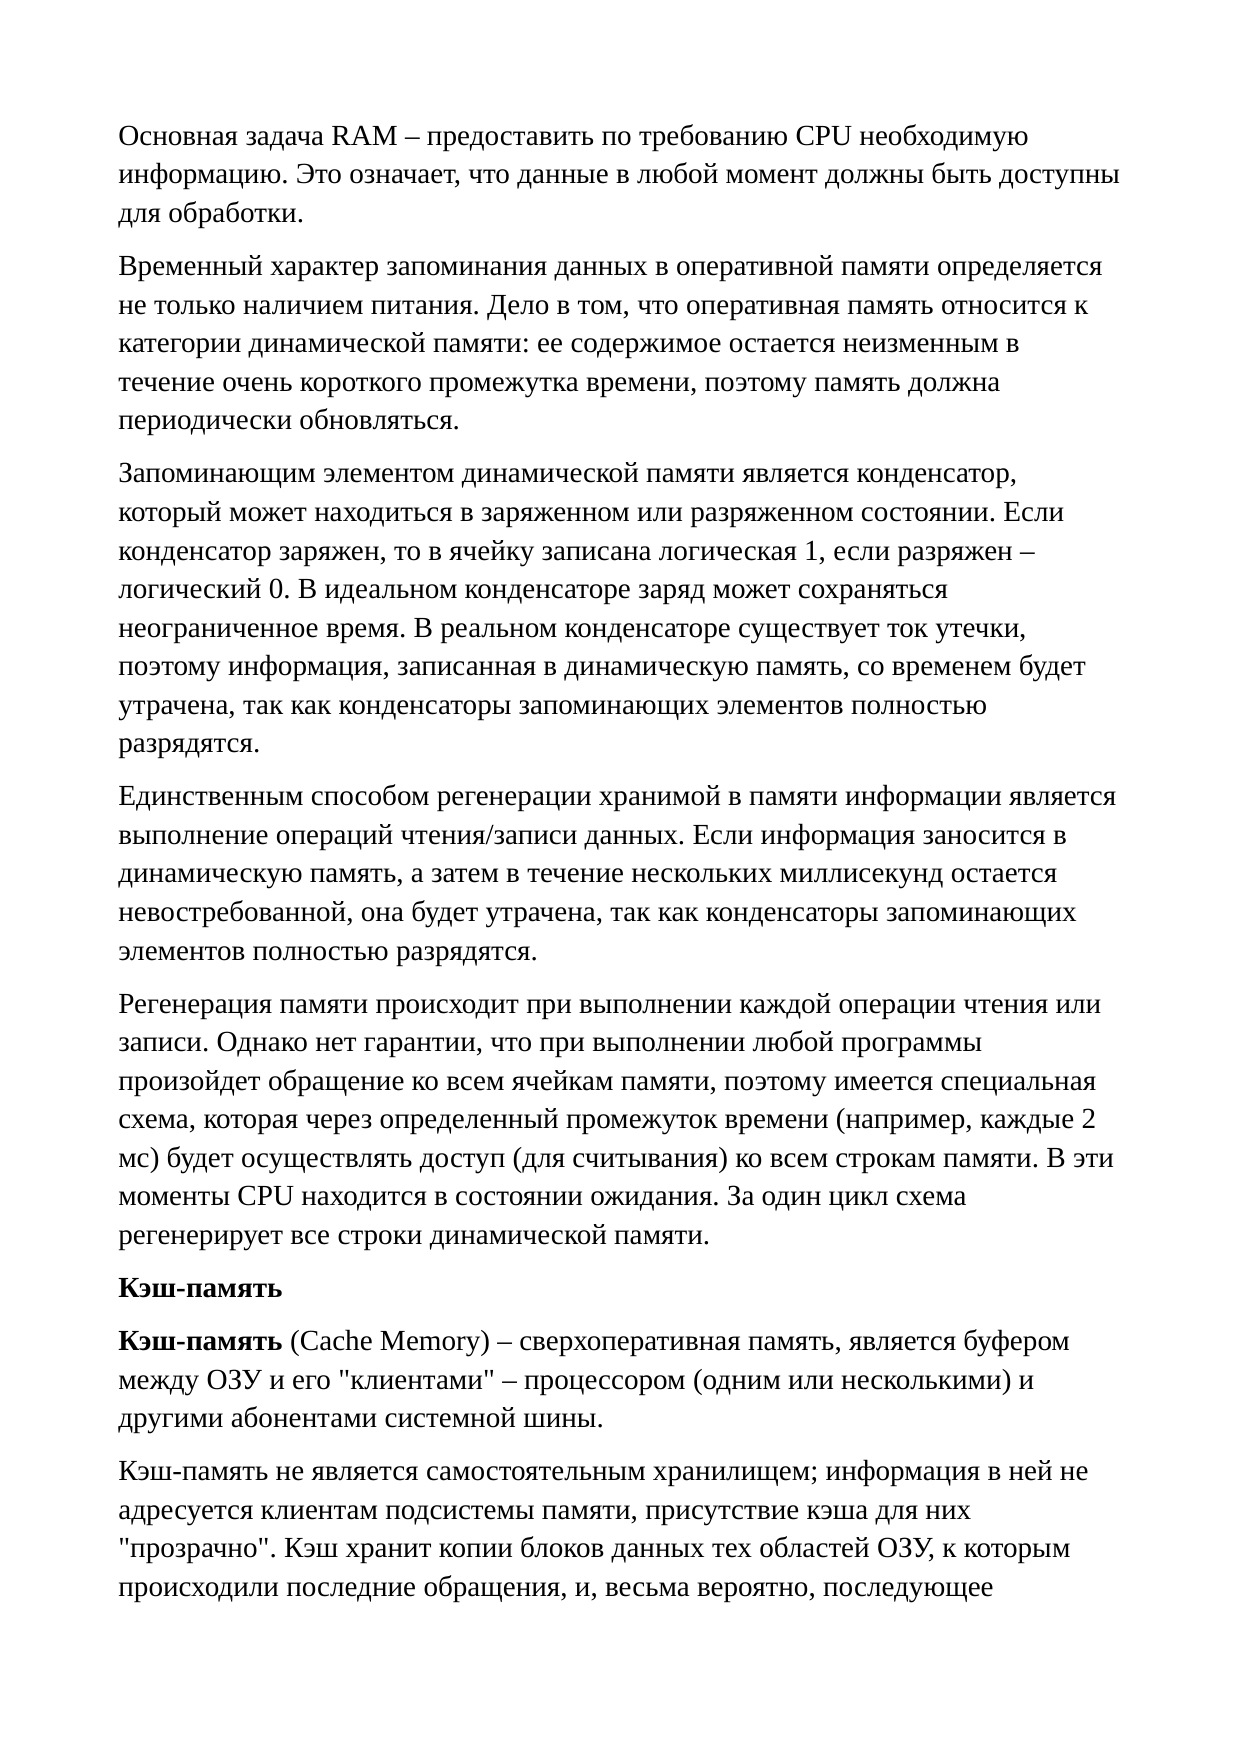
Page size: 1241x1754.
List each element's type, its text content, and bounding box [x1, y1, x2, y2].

text Кэш-память [118, 1270, 1122, 1304]
text Временный характер запоминания данных в оперативной памяти определяется не только наличием питания. Дело в том, что оперативная память относится к категории динамической памяти: ее содержимое остается неизменным в течение очень короткого промежутка времени, поэтому память должна периодически обновляться. [118, 248, 1122, 436]
text Кэш-память (Cache Memory) – сверхоперативная память, является буфером между ОЗУ и его "клиентами" – процессором (одним или несколькими) и другими абонентами системной шины. [118, 1323, 1122, 1434]
text Запоминающим элементом динамической памяти является конденсатор, который может находиться в заряженном или разряженном состоянии. Если конденсатор заряжен, то в ячейку записана логическая 1, если разряжен – логический 0. В идеальном конденсаторе заряд может сохраняться неограниченное время. В реальном конденсаторе существует ток утечки, поэтому информация, записанная в динамическую память, со временем будет утрачена, так как конденсаторы запоминающих элементов полностью разрядятся. [118, 456, 1122, 759]
text Основная задача RAM – предоставить по требованию CPU необходимую информацию. Это означает, что данные в любой момент должны быть доступны для обработки. [118, 118, 1122, 229]
text Единственным способом регенерации хранимой в памяти информации является выполнение операций чтения/записи данных. Если информация заносится в динамическую память, а затем в течение нескольких миллисекунд остается невостребованной, она будет утрачена, так как конденсаторы запоминающих элементов полностью разрядятся. [118, 778, 1122, 966]
text Регенерация памяти происходит при выполнении каждой операции чтения или записи. Однако нет гарантии, что при выполнении любой программы произойдет обращение ко всем ячейкам памяти, поэтому имеется специальная схема, которая через определенный промежуток времени (например, каждые 2 мс) будет осуществлять доступ (для считывания) ко всем строкам памяти. В эти моменты CPU находится в состоянии ожидания. За один цикл схема регенерирует все строки динамической памяти. [118, 986, 1122, 1251]
text Кэш-память не является самостоятельным хранилищем; информация в ней не адресуется клиентам подсистемы памяти, присутствие кэша для них "прозрачно". Кэш хранит копии блоков данных тех областей ОЗУ, к которым происходили последние обращения, и, весьма вероятно, последующее [118, 1453, 1122, 1603]
